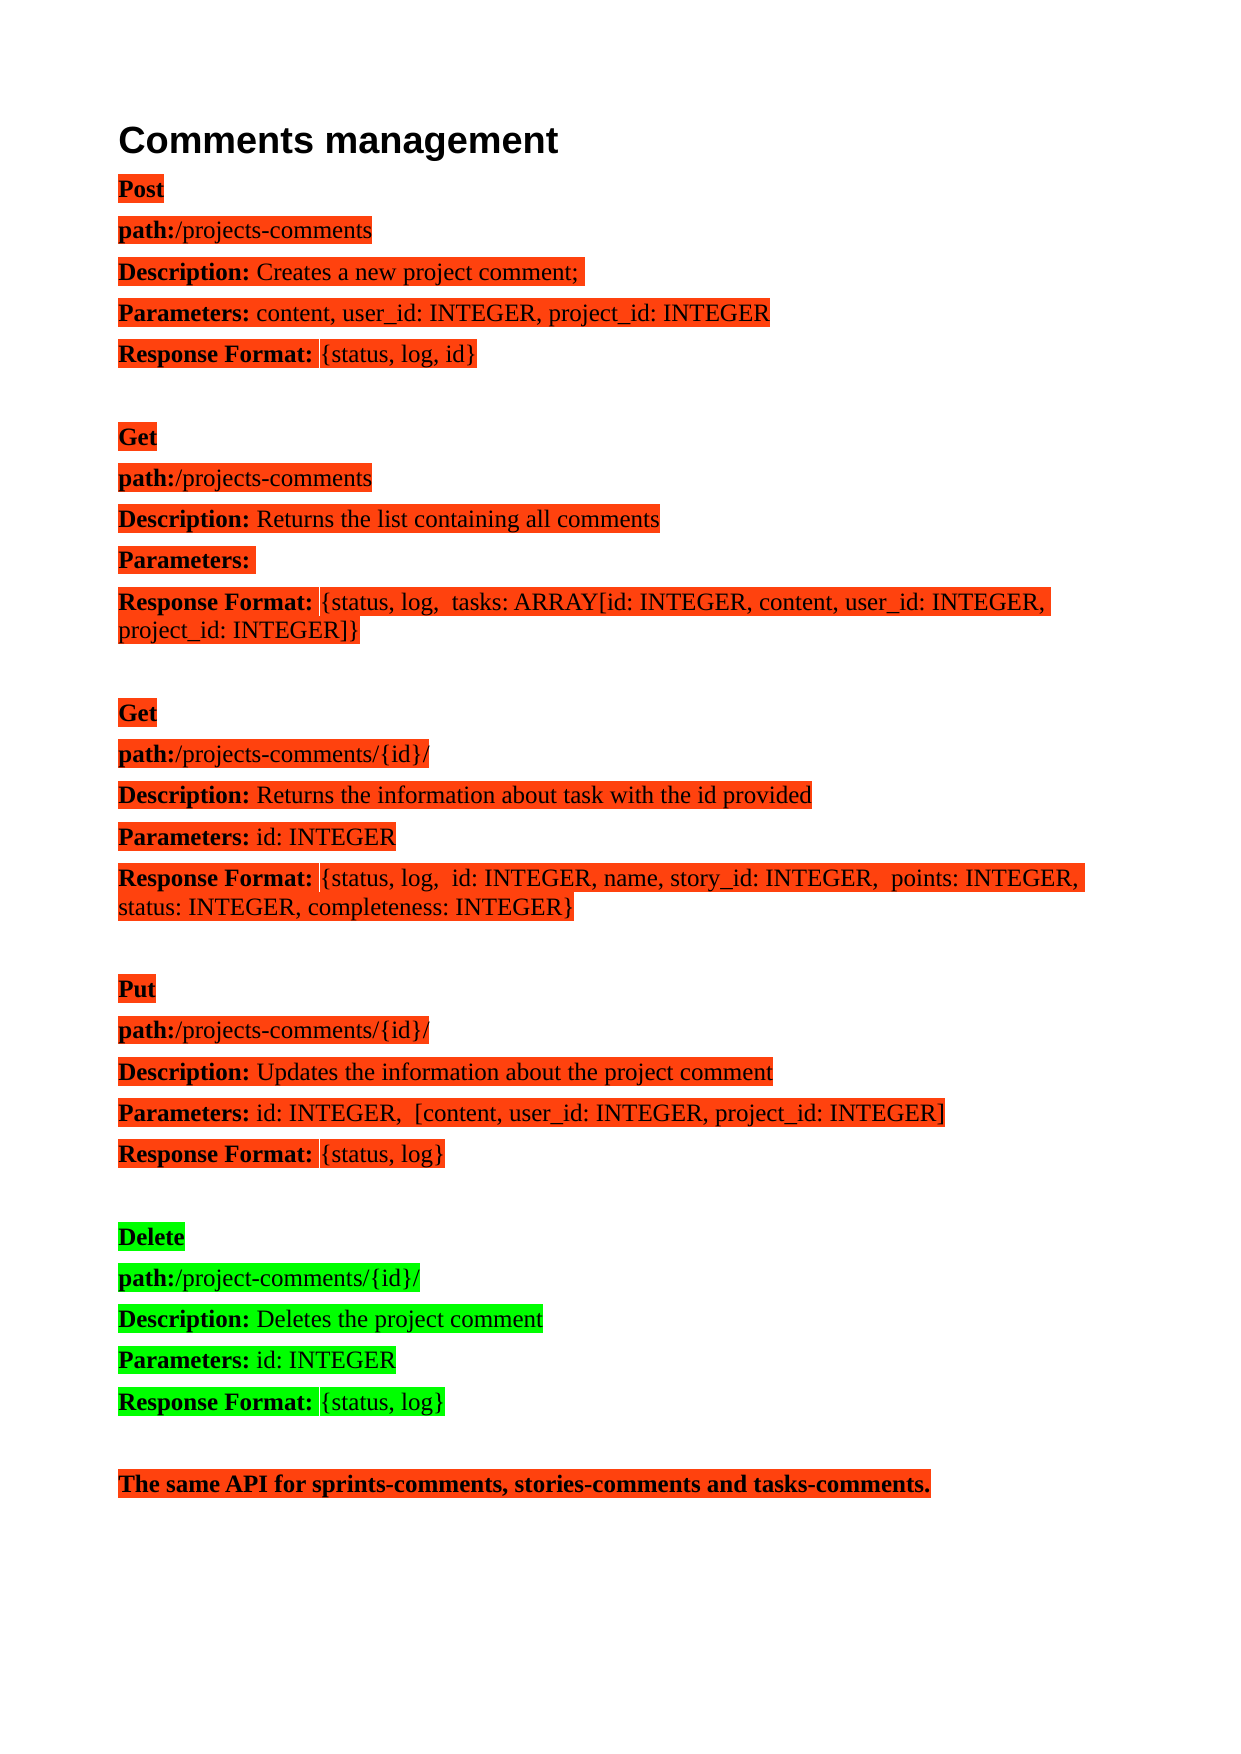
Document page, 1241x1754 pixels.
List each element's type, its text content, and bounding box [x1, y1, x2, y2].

text Description: Updates the information about the project comment [118, 1057, 1122, 1086]
text Parameters: id: INTEGER [118, 822, 1122, 851]
text Put [118, 974, 1122, 1003]
text Response Format: {status, log} [118, 1139, 1122, 1168]
text Parameters: content, user_id: INTEGER, project_id: INTEGER [118, 298, 1122, 327]
text Get [118, 698, 1122, 727]
text Response Format: {status, log} [118, 1387, 1122, 1416]
subtitle Comments management [118, 118, 1122, 162]
text Delete [118, 1222, 1122, 1251]
text path:/project-comments/{id}/ [118, 1263, 1122, 1292]
text path:/projects-comments/{id}/ [118, 1016, 1122, 1044]
text path:/projects-comments/{id}/ [118, 739, 1122, 768]
text Response Format: {status, log, id: INTEGER, name, story_id: INTEGER, points: INTEGER, status: INTEGER, completeness: INTEGER} [118, 863, 1122, 921]
text Parameters: [118, 546, 1122, 574]
text Parameters: id: INTEGER, [content, user_id: INTEGER, project_id: INTEGER] [118, 1098, 1122, 1127]
text Parameters: id: INTEGER [118, 1346, 1122, 1374]
text The same API for sprints-comments, stories-comments and tasks-comments. [118, 1469, 1122, 1498]
text path:/projects-comments [118, 463, 1122, 492]
text Response Format: {status, log, id} [118, 339, 1122, 368]
text Post [118, 174, 1122, 203]
text Get [118, 422, 1122, 451]
text Description: Deletes the project comment [118, 1304, 1122, 1333]
text Description: Creates a new project comment; [118, 257, 1122, 286]
text Description: Returns the list containing all comments [118, 504, 1122, 533]
text Response Format: {status, log, tasks: ARRAY[id: INTEGER, content, user_id: INTEGER, project_id: INTEGER]} [118, 587, 1122, 644]
text Description: Returns the information about task with the id provided [118, 781, 1122, 809]
text path:/projects-comments [118, 216, 1122, 244]
